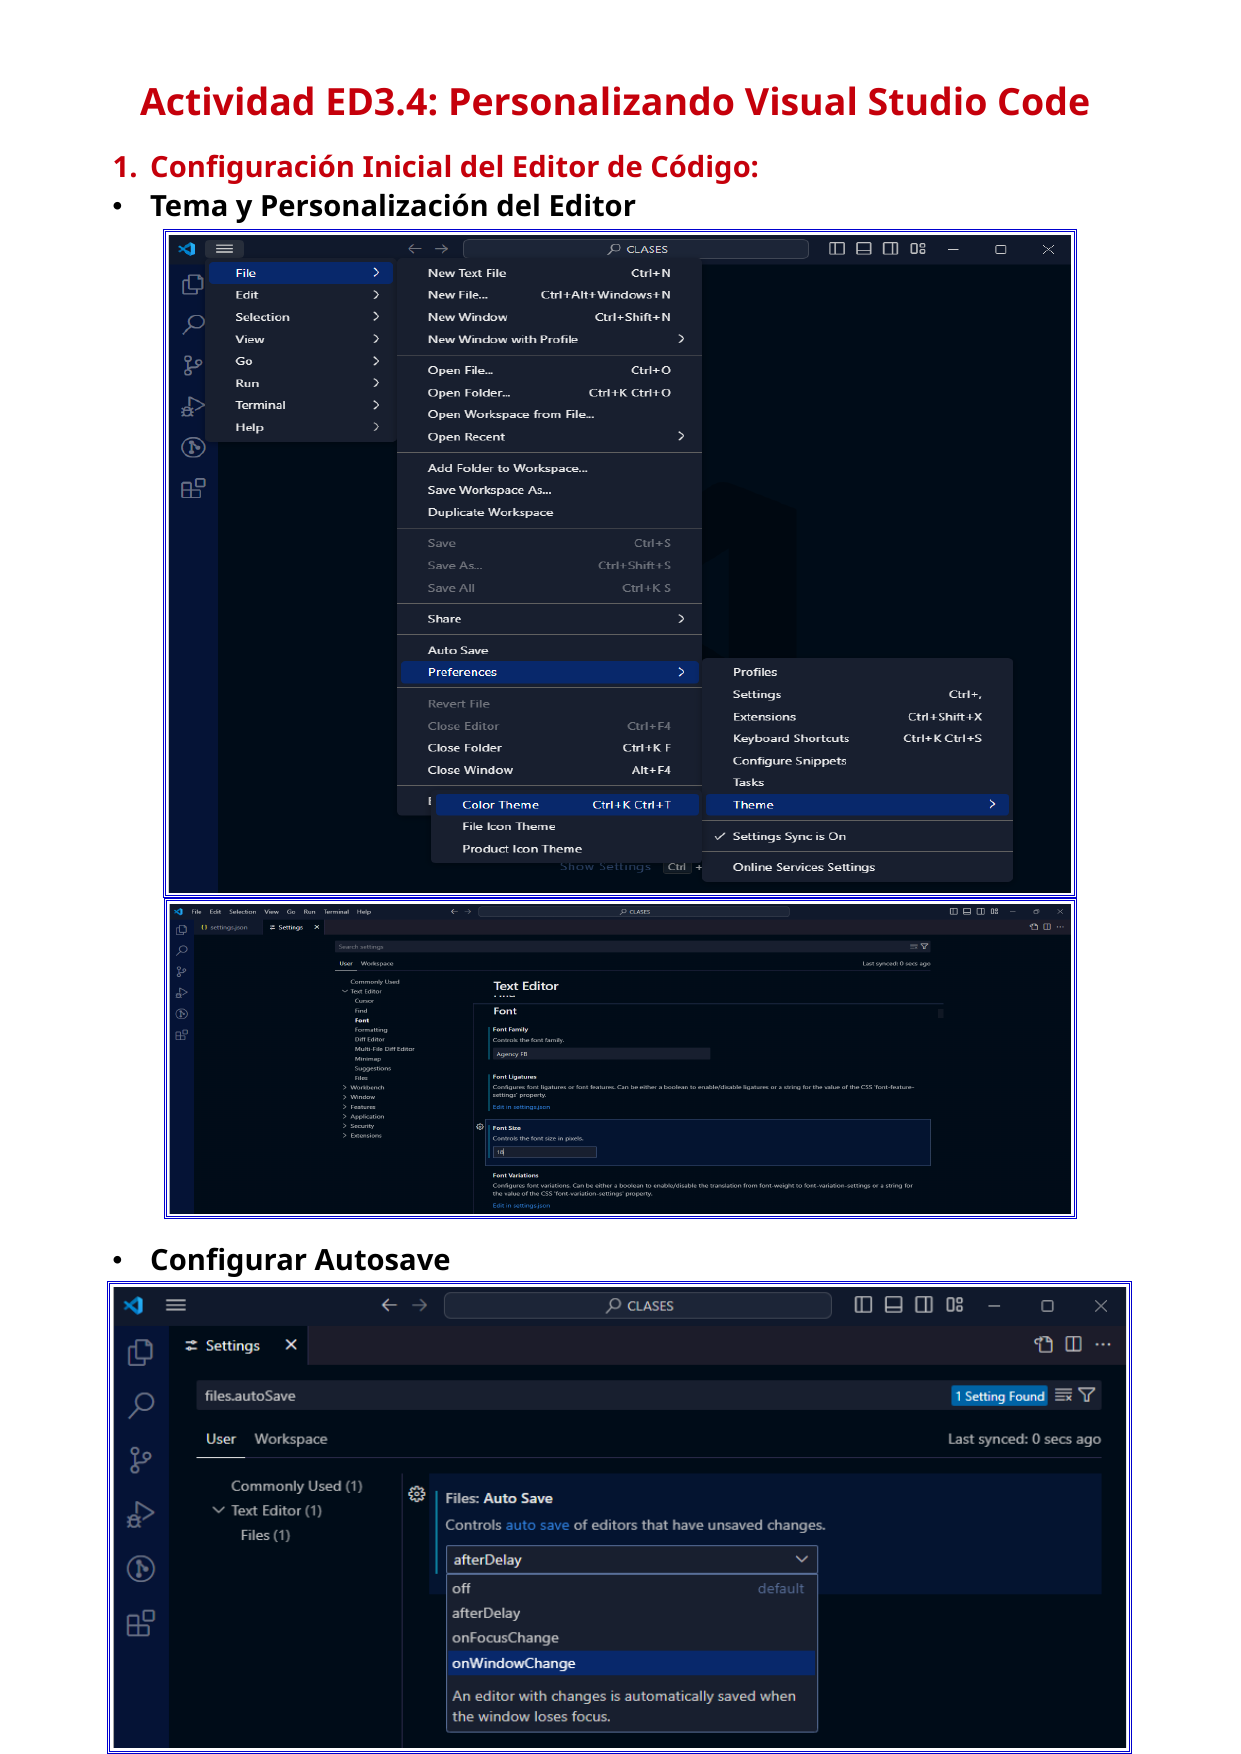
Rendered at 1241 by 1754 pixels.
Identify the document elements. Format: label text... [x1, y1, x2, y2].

picture [168, 235, 1071, 893]
picture [169, 904, 1071, 1214]
list Tema y Personalización del Editor [112, 186, 1165, 225]
picture [113, 1287, 1127, 1748]
list Configurar Autosave [112, 1239, 1165, 1279]
text Actividad ED3.4: Personalizando Visual Studio Code [75, 75, 1165, 126]
list Configuración Inicial del Editor de Código: [112, 146, 1165, 186]
